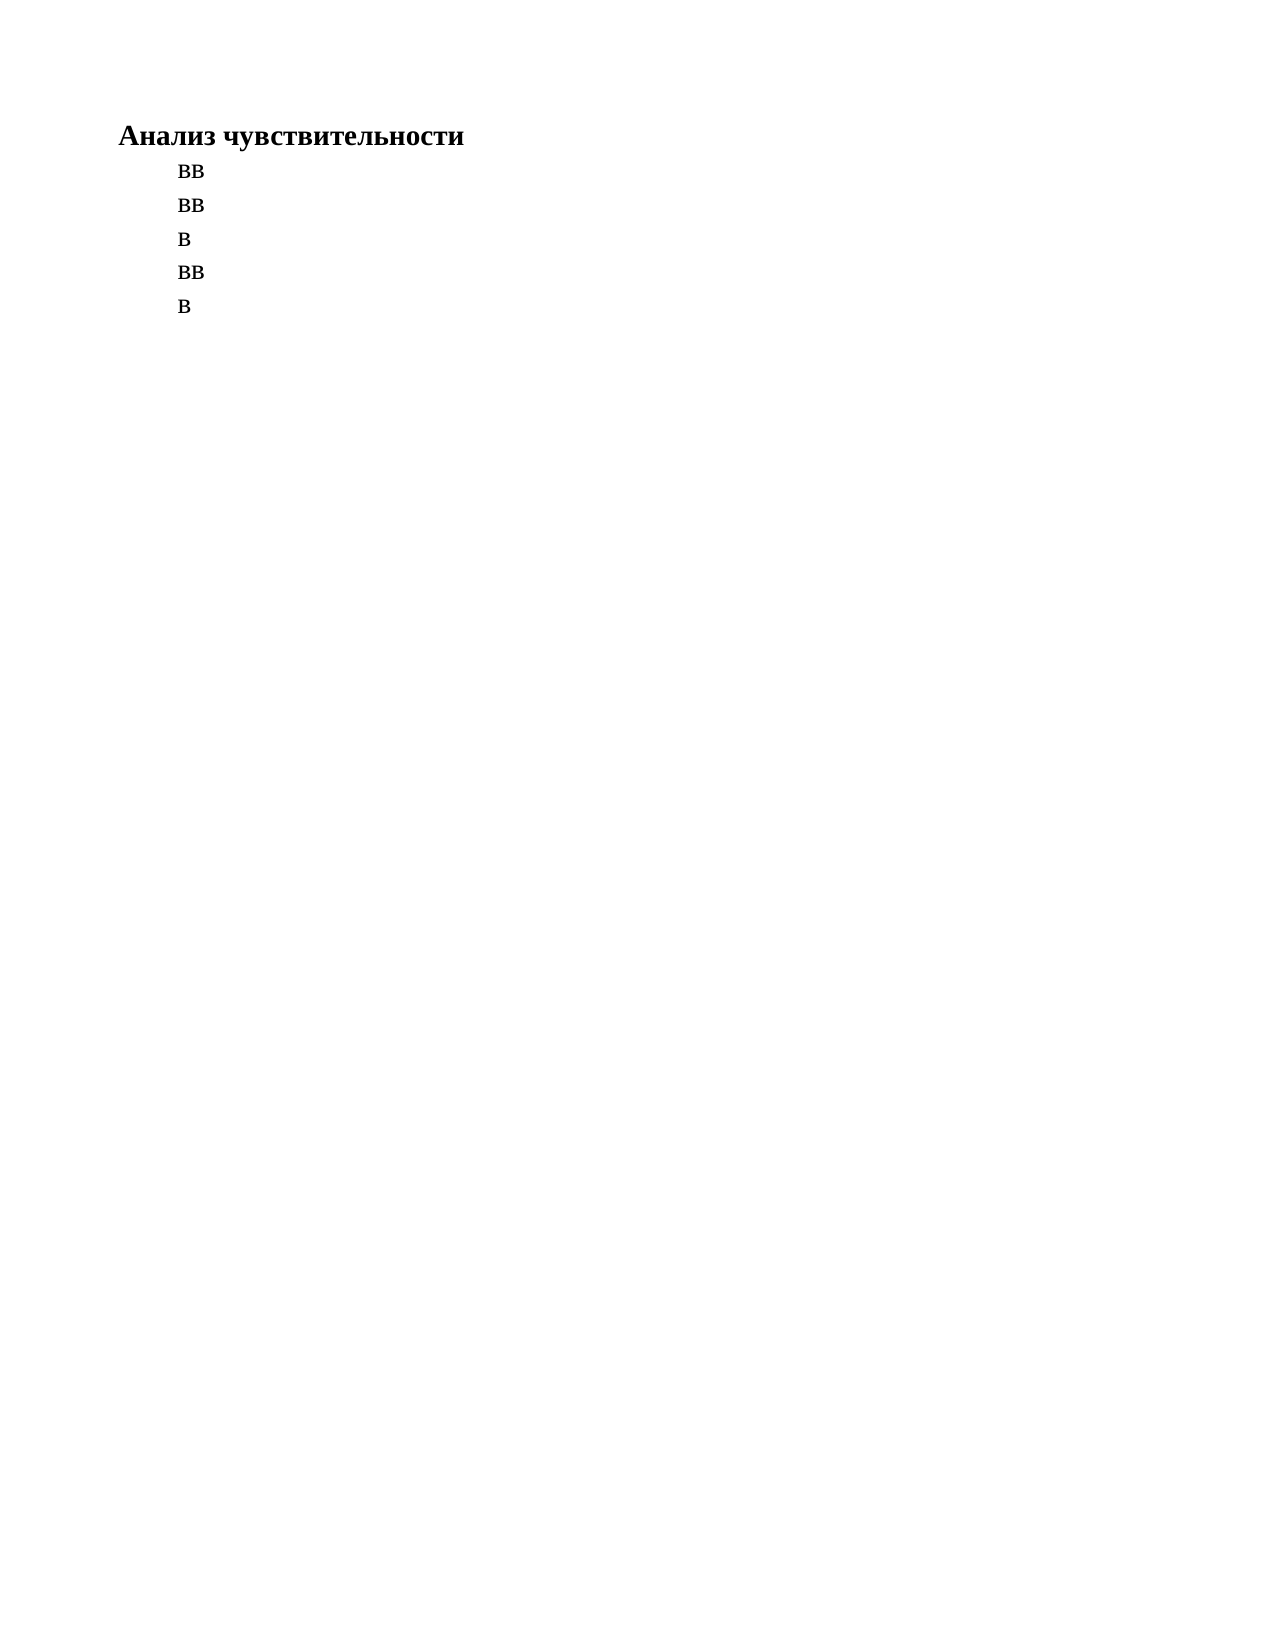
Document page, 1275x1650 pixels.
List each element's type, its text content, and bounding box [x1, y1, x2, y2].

text вв [118, 185, 1157, 219]
text вв [118, 152, 1157, 185]
text в [118, 286, 1157, 319]
text в [118, 219, 1157, 252]
text Анализ чувствительности [118, 118, 1157, 152]
text вв [118, 252, 1157, 286]
